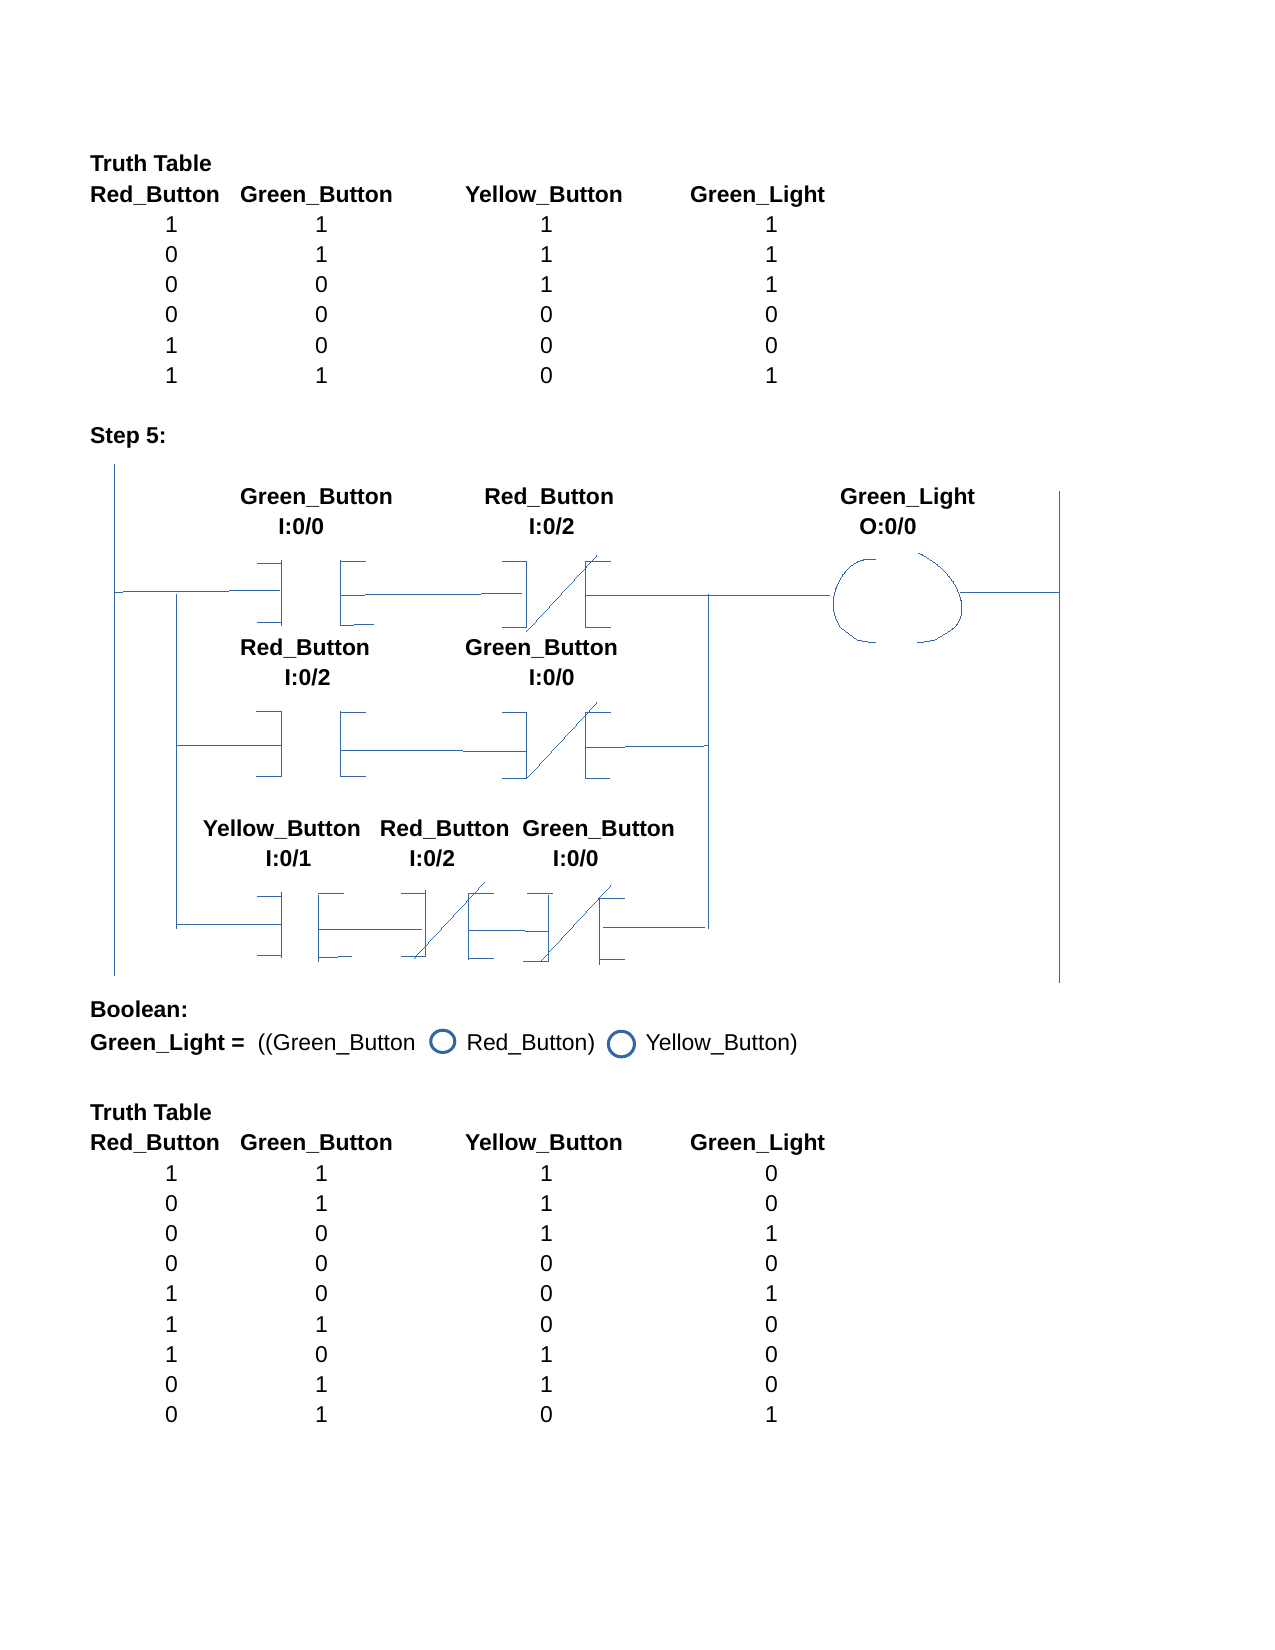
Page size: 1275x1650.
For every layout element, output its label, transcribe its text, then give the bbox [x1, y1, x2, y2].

text [1060, 664, 1185, 690]
text [709, 634, 1059, 660]
text 1 1 0 1 [90, 362, 1185, 388]
text 1 0 0 0 [90, 332, 1185, 358]
text [709, 845, 1059, 871]
text 1 1 1 1 [90, 211, 1185, 237]
text 0 0 1 1 [90, 1220, 1185, 1246]
text [1060, 634, 1185, 660]
text Yellow_Button Red_Button Green_Button [177, 815, 708, 841]
text Truth Table [90, 150, 1185, 177]
text [90, 845, 114, 871]
text [115, 815, 176, 841]
text 1 1 0 0 [90, 1311, 1185, 1337]
text 0 1 1 0 [90, 1371, 1185, 1397]
text 1 1 1 0 [90, 1159, 1185, 1186]
text [1060, 513, 1185, 539]
text [90, 513, 114, 539]
text I:0/1 I:0/2 I:0/0 [177, 845, 708, 871]
text Step 5: [90, 422, 1185, 448]
text 0 0 1 1 [90, 271, 1185, 297]
text [115, 845, 176, 871]
text I:0/2 I:0/0 [177, 664, 708, 690]
text Green_Light = ((Green_Button Red_Button) [90, 1029, 619, 1056]
text 0 1 1 0 [90, 1190, 1185, 1216]
text [709, 815, 1059, 841]
text Yellow_Button) [624, 1029, 1185, 1056]
text [90, 664, 114, 690]
text 0 1 0 1 [90, 1401, 1185, 1427]
text Red_Button Green_Button Yellow_Button Green_Light [90, 181, 1185, 207]
text 1 0 1 0 [90, 1341, 1185, 1367]
text Boolean: [90, 996, 1185, 1022]
text 1 0 0 1 [90, 1280, 1185, 1307]
text [1060, 815, 1185, 841]
text [115, 634, 176, 660]
text [115, 664, 176, 690]
text Green_Button Red_Button Green_Light [115, 483, 1185, 509]
text Truth Table [90, 1099, 1185, 1125]
text Red_Button Green_Button [177, 634, 708, 660]
text 0 0 0 0 [90, 301, 1185, 328]
text [1060, 845, 1185, 871]
text [90, 634, 114, 660]
text [709, 664, 1059, 690]
text 0 1 1 1 [90, 241, 1185, 267]
text 0 0 0 0 [90, 1250, 1185, 1276]
text Red_Button Green_Button Yellow_Button Green_Light [90, 1129, 1185, 1156]
text I:0/0 I:0/2 O:0/0 [115, 513, 1059, 539]
